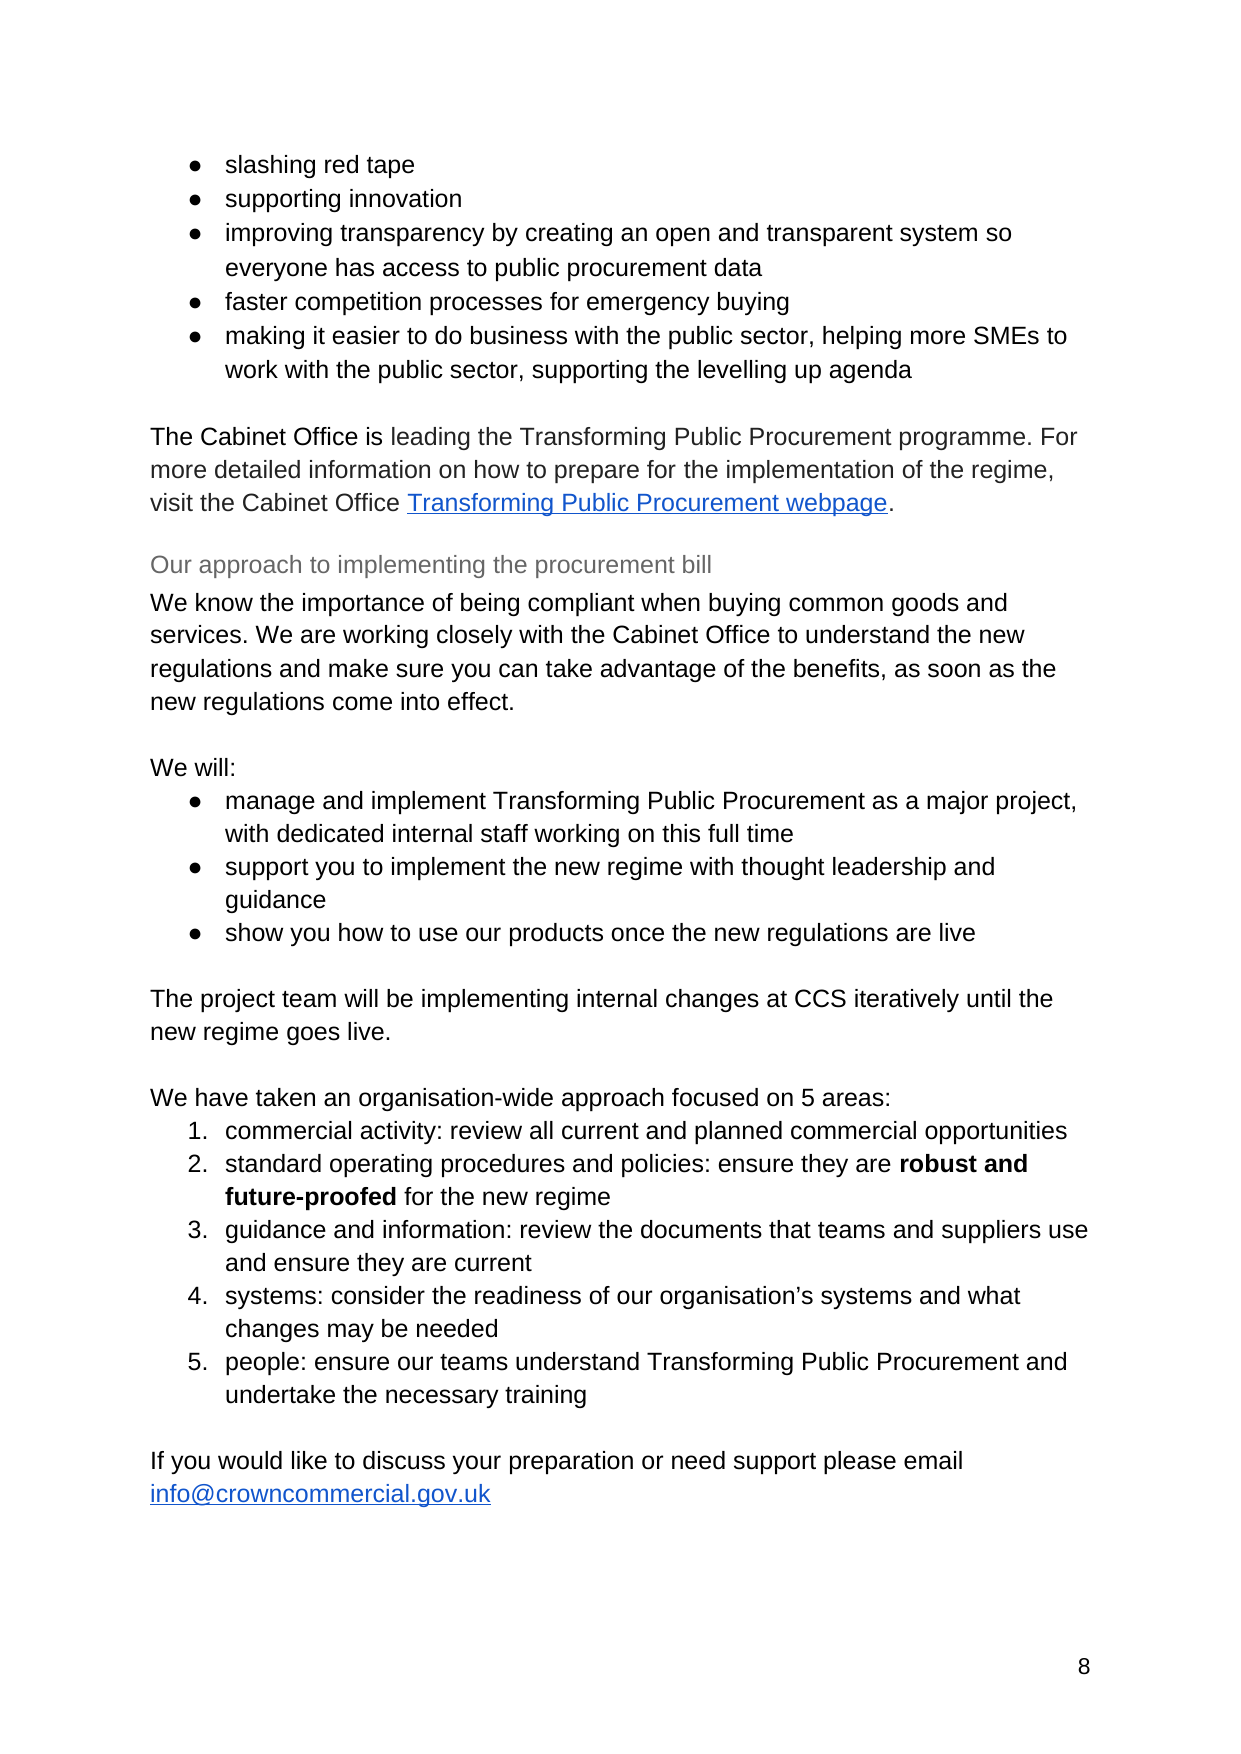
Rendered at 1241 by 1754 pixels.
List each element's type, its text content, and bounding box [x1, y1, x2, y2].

text The Cabinet Office is leading the Transforming Public Procurement programme. For more detailed information on how to prepare for the implementation of the regime, visit the Cabinet Office Transforming Public Procurement webpage. [150, 422, 1090, 517]
list people: ensure our teams understand Transforming Public Procurement and undertake the necessary training [187, 1347, 1090, 1409]
list standard operating procedures and policies: ensure they are robust and future-proofed for the new regime [187, 1149, 1090, 1211]
list show you how to use our products once the new regulations are live [187, 918, 1090, 946]
list support you to implement the new regime with thought leadership and guidance [187, 852, 1090, 913]
list manage and implement Transforming Public Procurement as a major project, with dedicated internal staff working on this full time [187, 786, 1090, 847]
subtitle Our approach to implementing the procurement bill [150, 550, 1090, 579]
list systems: consider the readiness of our organisation’s systems and what changes may be needed [187, 1281, 1090, 1343]
text We know the importance of being compliant when buying common goods and services. We are working closely with the Cabinet Office to understand the new regulations and make sure you can take advantage of the benefits, as soon as the new regulations come into effect. [150, 587, 1090, 715]
list improving transparency by creating an open and transparent system so everyone has access to public procurement data [187, 218, 1077, 281]
text If you would like to discuss your preparation or need support please email info@crowncommercial.gov.uk [150, 1446, 1090, 1508]
text We have taken an organisation-wide approach focused on 5 areas: [150, 1083, 1090, 1112]
list guidance and information: review the documents that teams and suppliers use and ensure they are current [187, 1215, 1090, 1277]
list making it easier to do business with the public sector, helping more SMEs to work with the public sector, supporting the levelling up agenda [187, 321, 1077, 384]
list supporting innovation [187, 184, 1077, 213]
text We will: [150, 753, 1090, 781]
list slashing red tape [187, 150, 1077, 179]
list faster competition processes for emergency buying [187, 287, 1077, 315]
list commercial activity: review all current and planned commercial opportunities [187, 1116, 1090, 1144]
text The project team will be implementing internal changes at CCS iteratively until the new regime goes live. [150, 984, 1090, 1046]
